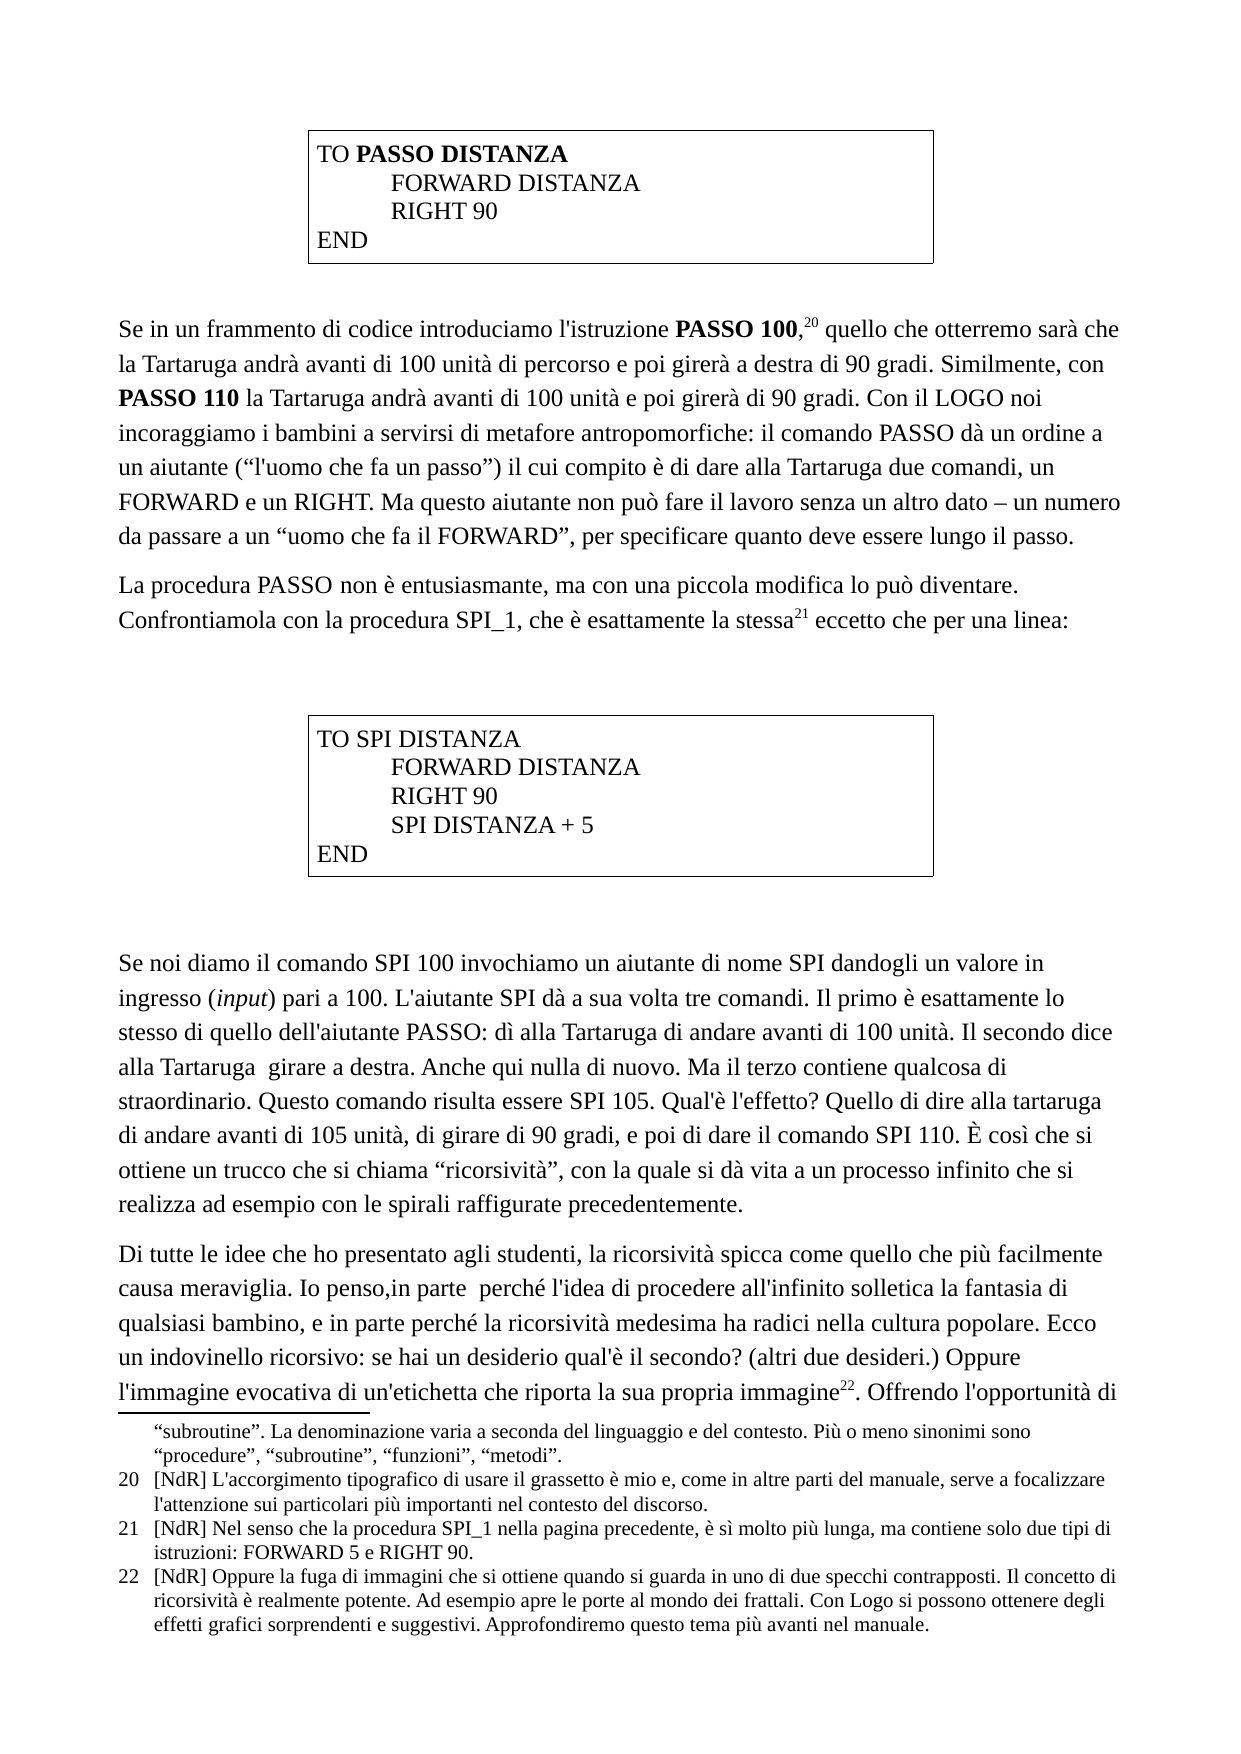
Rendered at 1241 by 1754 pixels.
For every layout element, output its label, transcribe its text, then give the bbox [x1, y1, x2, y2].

text FORWARD DISTANZA [317, 752, 924, 781]
text TO PASSO DISTANZA [317, 139, 924, 168]
text [NdR] L'accorgimento tipografico di usare il grassetto è mio e, come in altre parti del manuale, serve a focalizzare l'attenzione sui particolari più importanti nel contesto del discorso. [118, 1467, 1122, 1516]
text Se in un frammento di codice introduciamo l'istruzione PASSO 100, quello che otterremo sarà che la Tartaruga andrà avanti di 100 unità di percorso e poi girerà a destra di 90 gradi. Similmente, con PASSO 110 la Tartaruga andrà avanti di 100 unità e poi girerà di 90 gradi. Con il LOGO noi incoraggiamo i bambini a servirsi di metafore antropomorfiche: il comando PASSO dà un ordine a un aiutante (“l'uomo che fa un passo”) il cui compito è di dare alla Tartaruga due comandi, un FORWARD e un RIGHT. Ma questo aiutante non può fare il lavoro senza un altro dato – un numero da passare a un “uomo che fa il FORWARD”, per specificare quanto deve essere lungo il passo. [118, 314, 1122, 550]
text Se noi diamo il comando SPI 100 invochiamo un aiutante di nome SPI dandogli un valore in ingresso (input) pari a 100. L'aiutante SPI dà a sua volta tre comandi. Il primo è esattamente lo stesso di quello dell'aiutante PASSO: dì alla Tartaruga di andare avanti di 100 unità. Il secondo dice alla Tartaruga girare a destra. Anche qui nulla di nuovo. Ma il terzo contiene qualcosa di straordinario. Questo comando risulta essere SPI 105. Qual'è l'effetto? Quello di dire alla tartaruga di andare avanti di 105 unità, di girare di 90 gradi, e poi di dare il comando SPI 110. È così che si ottiene un trucco che si chiama “ricorsività”, con la quale si dà vita a un processo infinito che si realizza ad esempio con le spirali raffigurate precedentemente. [118, 948, 1122, 1218]
text “subroutine”. La denominazione varia a seconda del linguaggio e del contesto. Più o meno sinonimi sono “procedure”, “subroutine”, “funzioni”, “metodi”. [118, 1419, 1122, 1467]
text RIGHT 90 [317, 781, 924, 810]
text END [317, 839, 924, 867]
text La procedura PASSO non è entusiasmante, ma con una piccola modifica lo può diventare. Confrontiamola con la procedura SPI_1, che è esattamente la stessa eccetto che per una linea: [118, 570, 1122, 633]
text [NdR] Nel senso che la procedura SPI_1 nella pagina precedente, è sì molto più lunga, ma contiene solo due tipi di istruzioni: FORWARD 5 e RIGHT 90. [118, 1516, 1122, 1564]
text RIGHT 90 [317, 196, 924, 225]
text SPI DISTANZA + 5 [317, 810, 924, 839]
text FORWARD DISTANZA [317, 168, 924, 196]
text TO SPI DISTANZA [317, 724, 924, 752]
text END [317, 225, 924, 254]
text Di tutte le idee che ho presentato agli studenti, la ricorsività spicca come quello che più facilmente causa meraviglia. Io penso,in parte perché l'idea di procedere all'infinito solletica la fantasia di qualsiasi bambino, e in parte perché la ricorsività medesima ha radici nella cultura popolare. Ecco un indovinello ricorsivo: se hai un desiderio qual'è il secondo? (altri due desideri.) Oppure l'immagine evocativa di un'etichetta che riporta la sua propria immagine. Offrendo l'opportunità di [118, 1239, 1122, 1405]
text [NdR] Oppure la fuga di immagini che si ottiene quando si guarda in uno di due specchi contrapposti. Il concetto di ricorsività è realmente potente. Ad esempio apre le porte al mondo dei frattali. Con Logo si possono ottenere degli effetti grafici sorprendenti e suggestivi. Approfondiremo questo tema più avanti nel manuale. [118, 1564, 1122, 1636]
